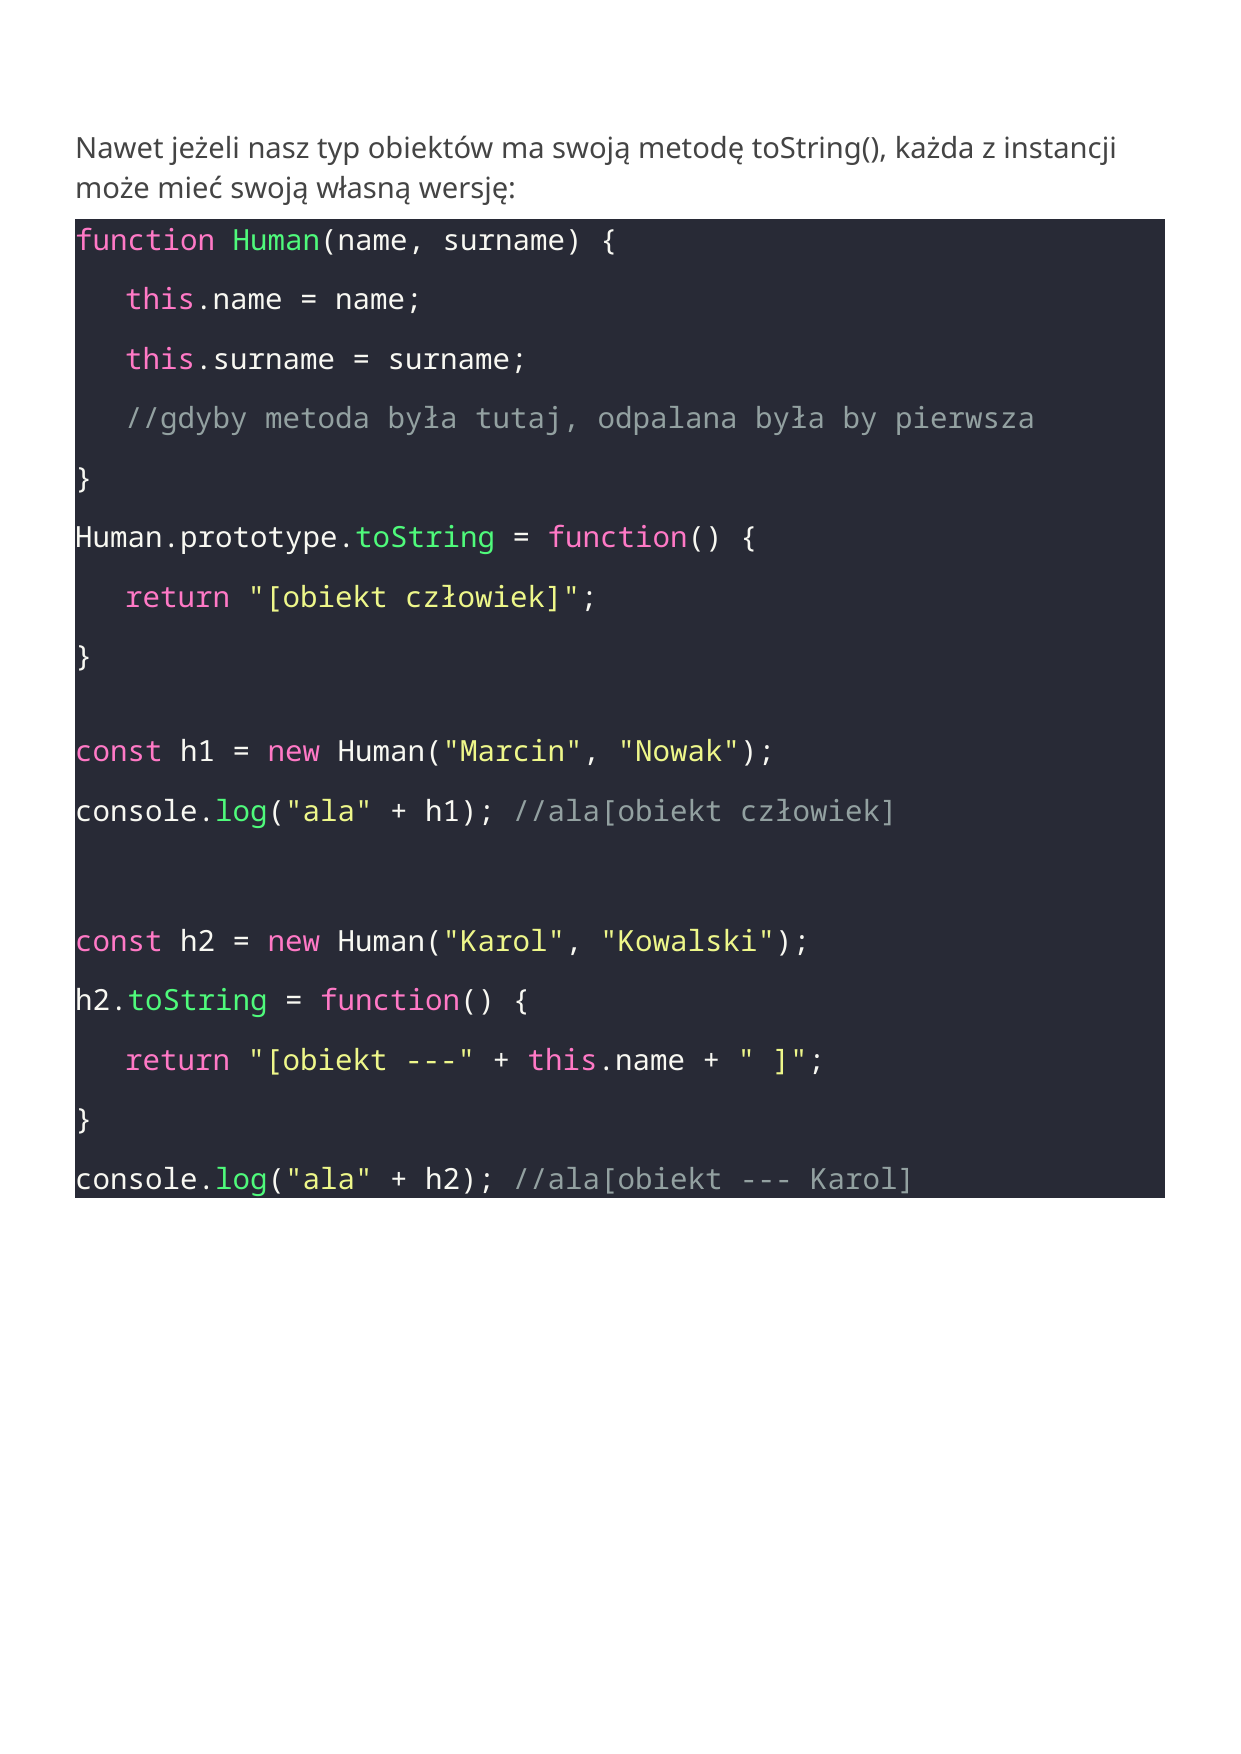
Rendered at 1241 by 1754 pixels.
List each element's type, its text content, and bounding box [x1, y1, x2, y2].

text console.log("ala" + h2); //ala[obiekt --- Karol] [75, 1158, 1165, 1198]
text function Human(name, surname) { [75, 219, 1165, 259]
text console.log("ala" + h1); //ala[obiekt człowiek] [75, 790, 1165, 829]
text return "[obiekt człowiek]"; [75, 576, 1165, 616]
text return "[obiekt ---" + this.name + " ]"; [75, 1039, 1165, 1079]
text } [75, 635, 1165, 675]
text this.name = name; [75, 278, 1165, 318]
text Nawet jeżeli nasz typ obiektów ma swoją metodę toString(), każda z instancji może mieć swoją własną wersję: [75, 127, 1165, 207]
text //gdyby metoda była tutaj, odpalana była by pierwsza [75, 397, 1165, 437]
text } [75, 1098, 1165, 1138]
text Human.prototype.toString = function() { [75, 516, 1165, 556]
text const h1 = new Human("Marcin", "Nowak"); [75, 730, 1165, 770]
text h2.toString = function() { [75, 979, 1165, 1019]
text const h2 = new Human("Karol", "Kowalski"); [75, 920, 1165, 960]
text this.surname = surname; [75, 338, 1165, 378]
text } [75, 457, 1165, 497]
